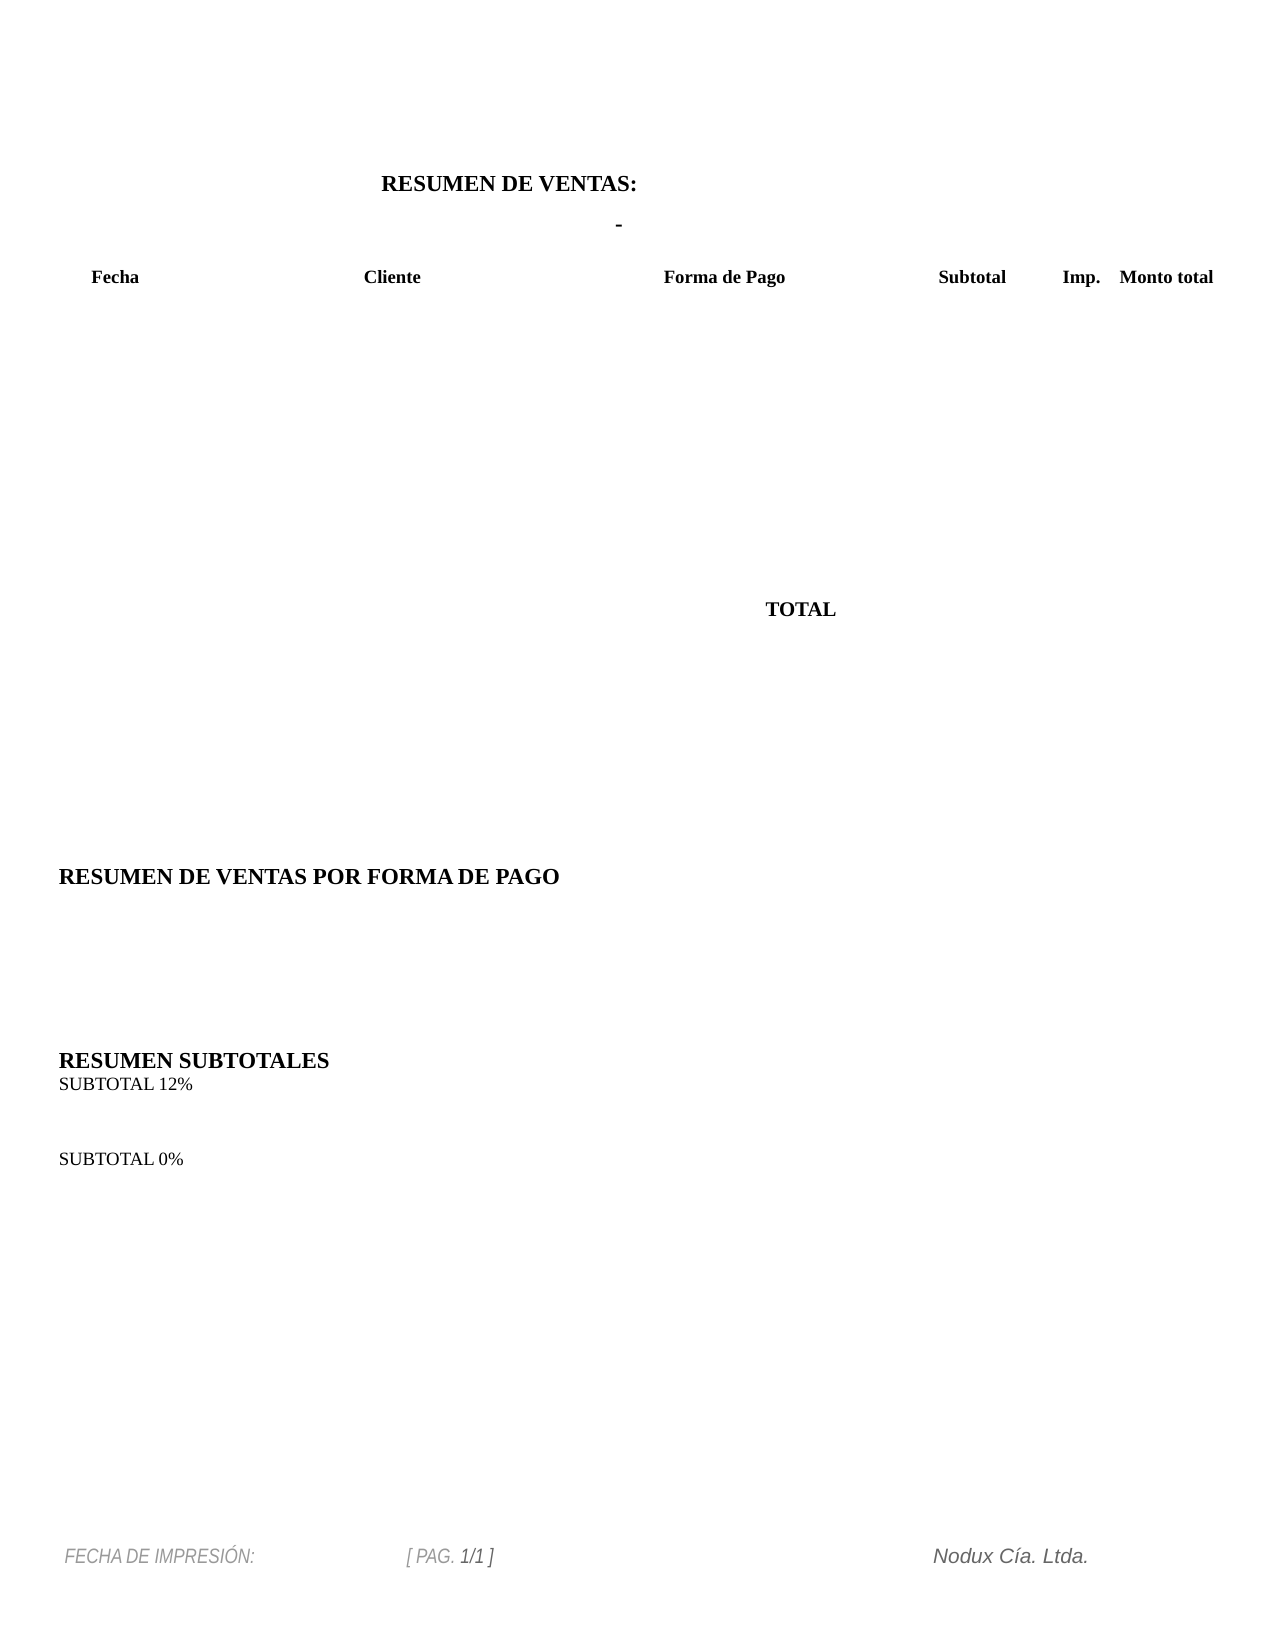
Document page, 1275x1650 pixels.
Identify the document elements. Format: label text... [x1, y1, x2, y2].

table_cell [613, 524, 836, 560]
table_cell </for> [59, 524, 172, 560]
table_cell TOTAL [613, 597, 836, 834]
table_cell [1103, 560, 1217, 597]
subtitle <company.party.name> [58, 135, 1216, 166]
table_cell [613, 290, 836, 351]
table_header <for each="line in term_pago_total"> [59, 889, 377, 909]
text <fecha> - <fecha_fin> [58, 210, 1216, 236]
table_header <formatLang(subtotal12, company.party.lang, currency=company.currency)> [377, 1073, 630, 1145]
table_cell <formatLang(total_iva, company.party.lang, currency=company.currency)> [1009, 597, 1103, 834]
table_cell [1103, 290, 1217, 351]
table_header Forma de Pago [613, 263, 836, 290]
table_cell [836, 290, 1009, 351]
text RESUMEN DE VENTAS POR FORMA DE PAGO [58, 863, 1216, 889]
table_header [377, 889, 630, 909]
table_cell [1009, 560, 1103, 597]
table_cell </for> [59, 982, 377, 1018]
table_cell [377, 982, 630, 1018]
table_cell [836, 524, 1009, 560]
table_header Subtotal [836, 263, 1009, 290]
table_cell SUBTOTAL 0% [59, 1145, 377, 1218]
table_cell <formatLang(subtotal0, company.party.lang, currency=company.currency)> [377, 1145, 630, 1218]
table_cell [1009, 290, 1103, 351]
table_cell <formatLang(subtotal_total, company.party.lang, currency=company.currency)> [836, 597, 1009, 834]
table_cell [172, 560, 612, 597]
table_cell <sale.payment_term.name> [613, 351, 836, 524]
table_cell [172, 524, 612, 560]
table_cell [1009, 524, 1103, 560]
table_cell [59, 597, 172, 834]
table_header Imp. [1009, 263, 1103, 290]
table_cell <formatLang(total_ventas, company.party.lang, currency=company.currency)> [1103, 597, 1217, 834]
table_cell [1103, 524, 1217, 560]
table_cell <line.pago> [59, 910, 377, 982]
table_cell <formatLang(sale.tax_amount, sale.party.lang, currency=sale.currency)> [1009, 351, 1103, 524]
table_header Cliente [172, 263, 612, 290]
table_cell [59, 560, 172, 597]
table_cell [172, 597, 612, 834]
table_cell <sale.sale_date> [59, 351, 172, 524]
text RESUMEN DE VENTAS: <vendedor.party.name> [58, 166, 1216, 197]
table_cell <formatLang(line.total, company.party.lang, currency=company.currency)> [377, 910, 630, 982]
text RESUMEN SUBTOTALES [58, 1047, 1216, 1073]
table_cell [836, 560, 1009, 597]
table_cell <formatLang(sale.untaxed_amount, sale.party.lang, currency=sale.currency)> [836, 351, 1009, 524]
table_cell <sale.party.name> [172, 351, 612, 524]
table_header Monto total [1103, 263, 1217, 290]
table_header Fecha [59, 263, 172, 290]
table_cell [613, 560, 836, 597]
table_cell <formatLang(sale.total_amount, sale.party.lang, currency=sale.currency)> [1103, 351, 1217, 524]
table_cell [172, 290, 612, 351]
table_cell <for each="sale in sales"> [59, 290, 172, 351]
table_header SUBTOTAL 12% [59, 1073, 377, 1145]
